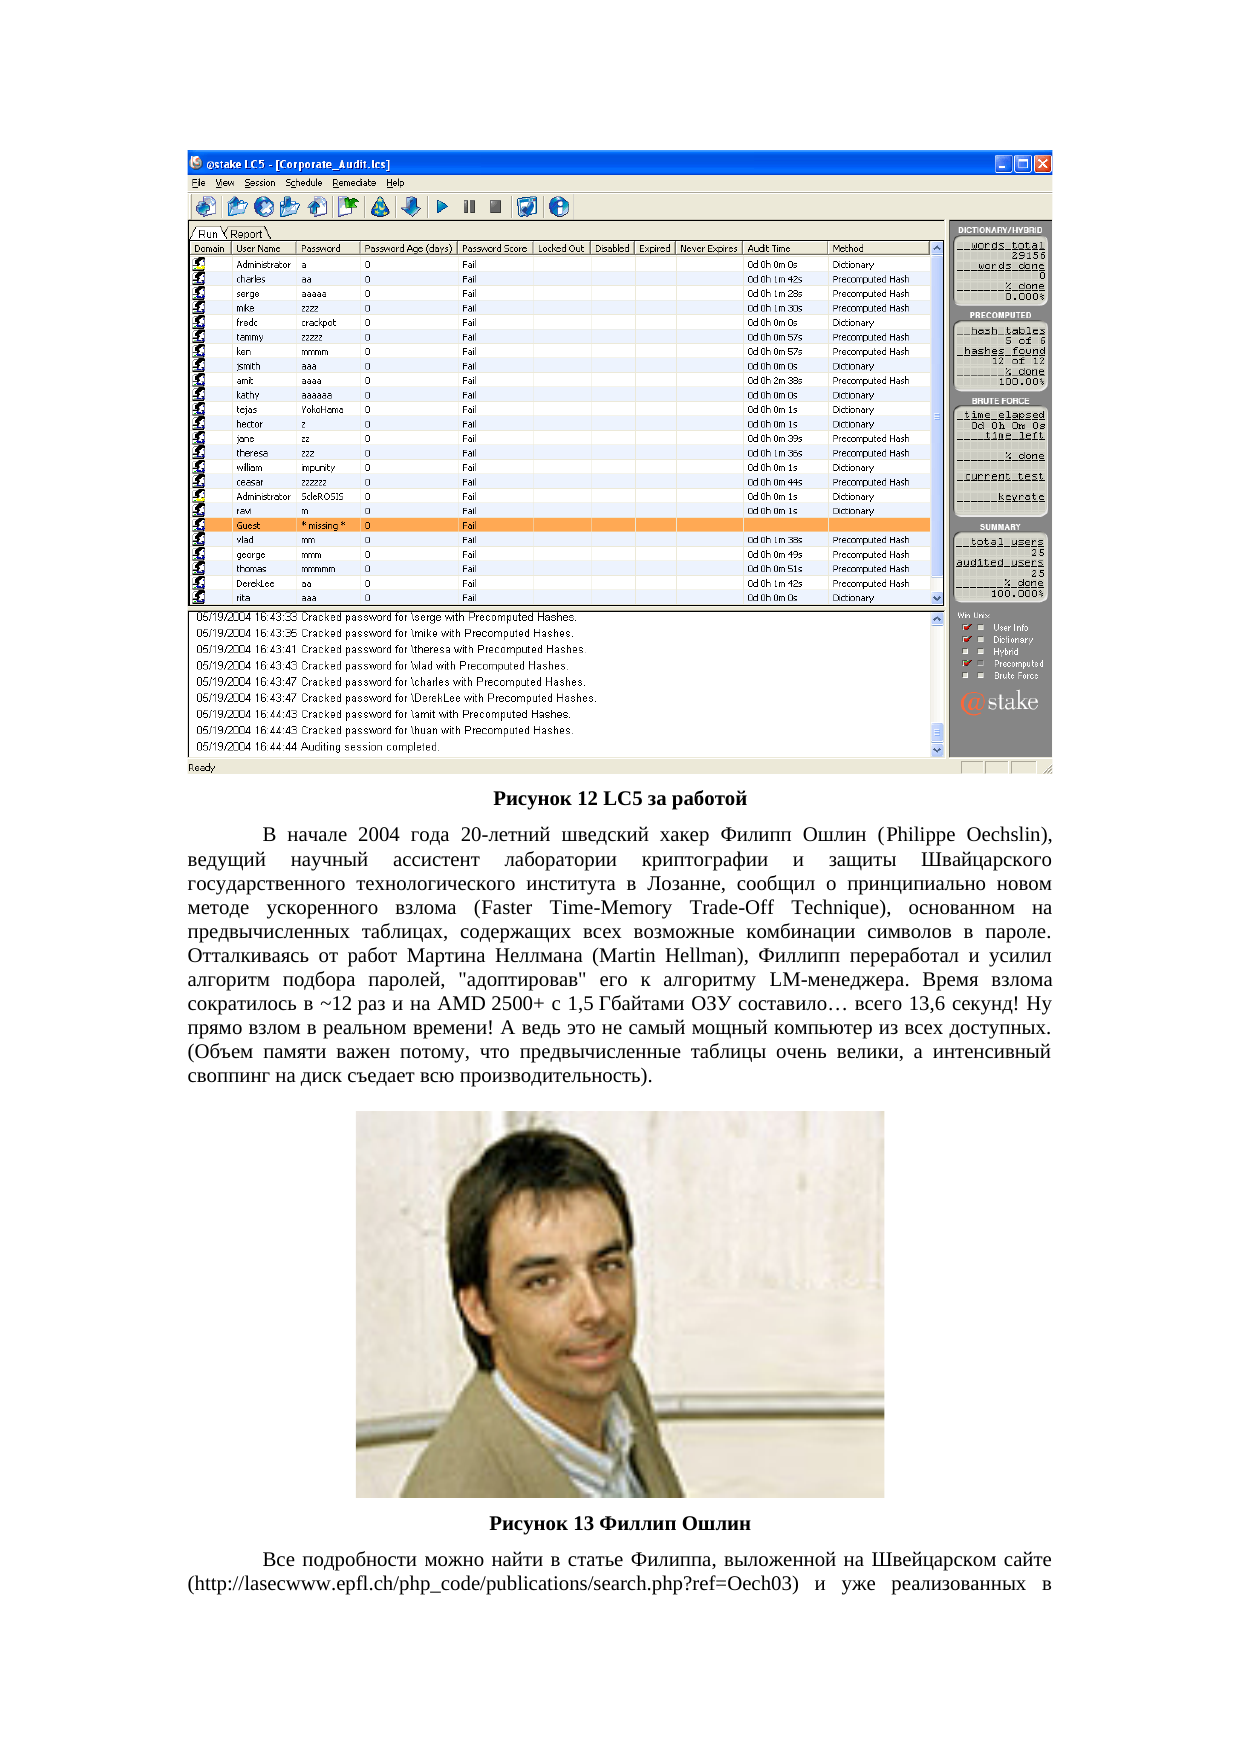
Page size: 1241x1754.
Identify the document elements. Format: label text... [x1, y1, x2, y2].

text В начале 2004 года 20-летний шведский хакер Филипп Ошлин (Philippe Oechslin), ведущий научный ассистент лаборатории криптографии и защиты Швайцарского государственного технологического института в Лозанне, сообщил о принципиально новом методе ускоренного взлома (Faster Time-Memory Trade-Off Technique), основанном на предвычисленных таблицах, содержащих всех возможные комбинации символов в пароле. Отталкиваясь от работ Мартина Неллмана (Martin Hellman), Филлипп переработал и усилил алгоритм подбора паролей, "адоптировав" его к алгоритму LM-менеджера. Время взлома сократилось в ~12 раз и на AMD 2500+ с 1,5 Гбайтами ОЗУ составило… всего 13,6 секунд! Ну прямо взлом в реальном времени! А ведь это не самый мощный компьютер из всех доступных. (Объем памяти важен потому, что предвычисленные таблицы очень велики, а интенсивный своппинг на диск съедает всю производительность). [187, 822, 1053, 1087]
text Рисунок 13 Филлип Ошлин [187, 1511, 1053, 1535]
picture [355, 1111, 885, 1498]
text Все подробности можно найти в статье Филиппа, выложенной на Швейцарском сайте (http://lasecwww.epfl.ch/php_code/publications/search.php?ref=Oech03) и уже реализованных в [187, 1547, 1053, 1595]
text Рисунок 12 LC5 за работой [187, 786, 1053, 810]
picture [187, 150, 1053, 774]
